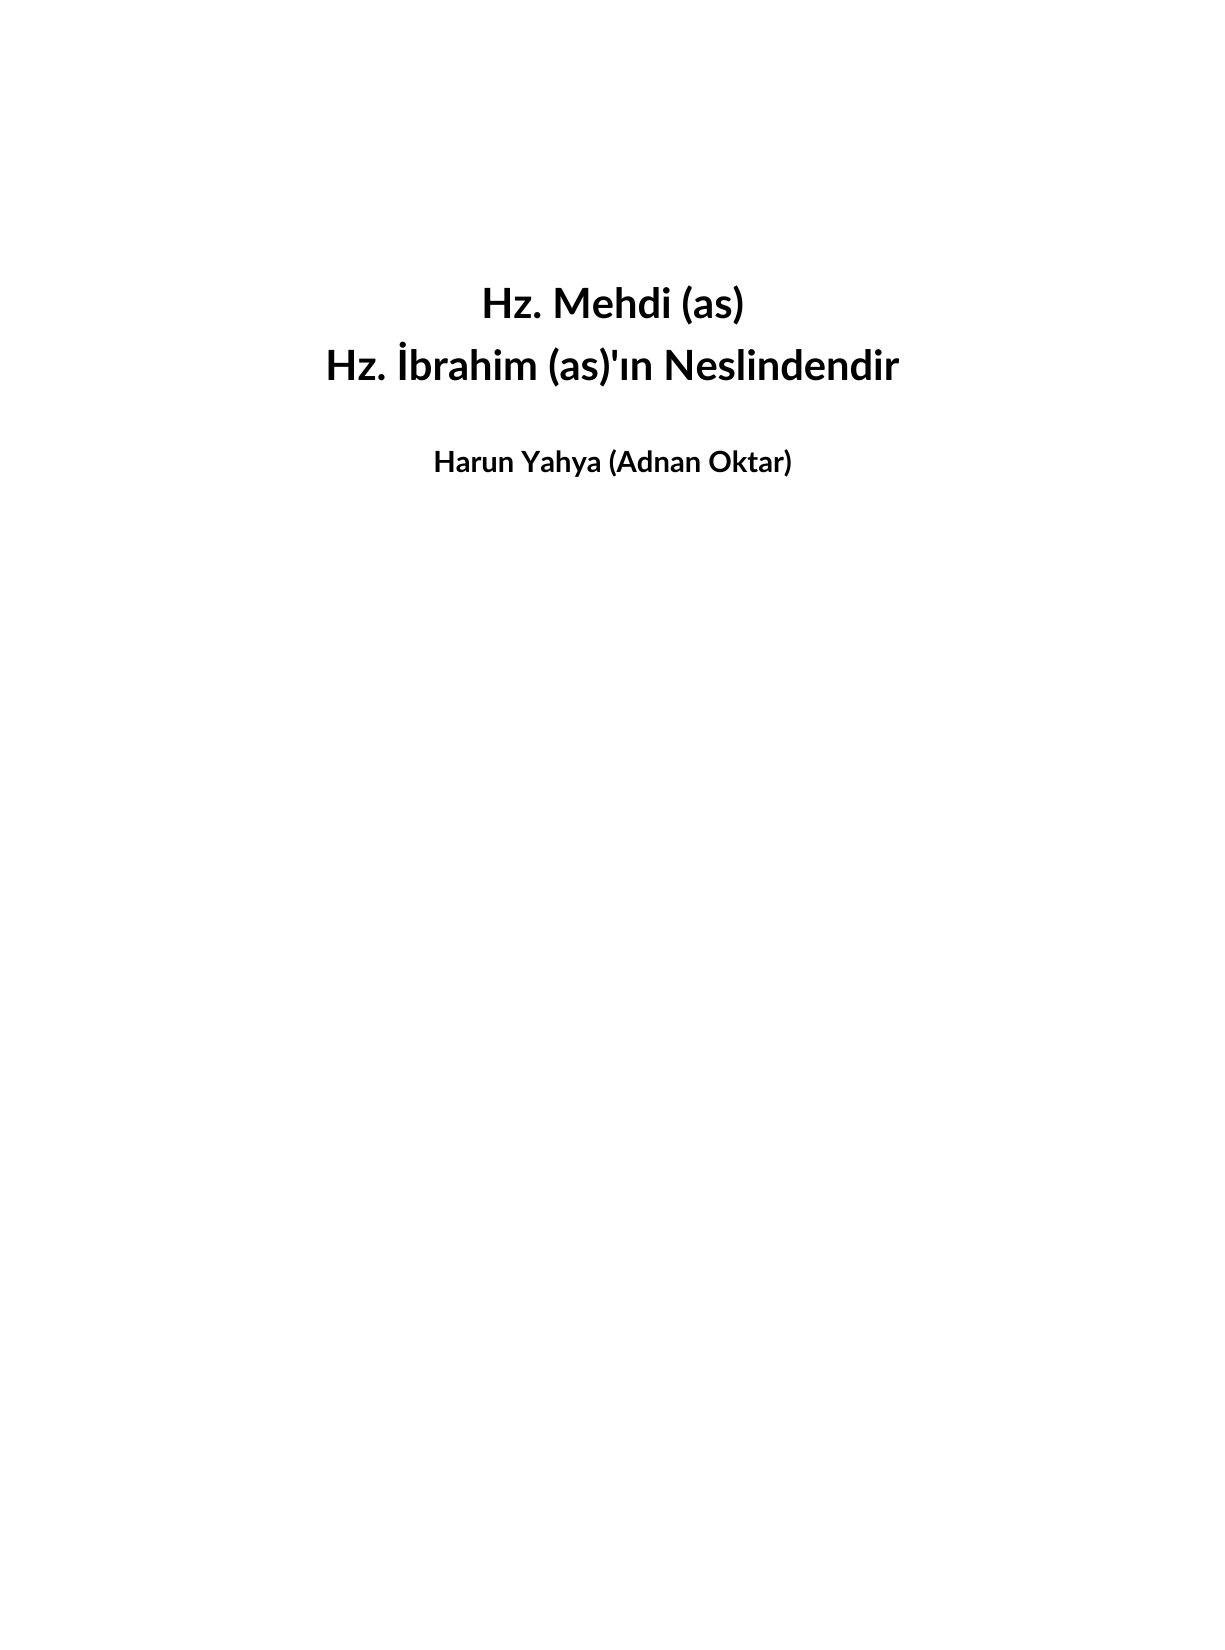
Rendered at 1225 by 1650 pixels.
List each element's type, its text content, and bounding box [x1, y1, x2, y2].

text Hz. Mehdi (as) [187, 277, 1037, 327]
text Hz. İbrahim (as)'ın Neslindendir [187, 339, 1037, 389]
text Harun Yahya (Adnan Oktar) [187, 444, 1037, 479]
